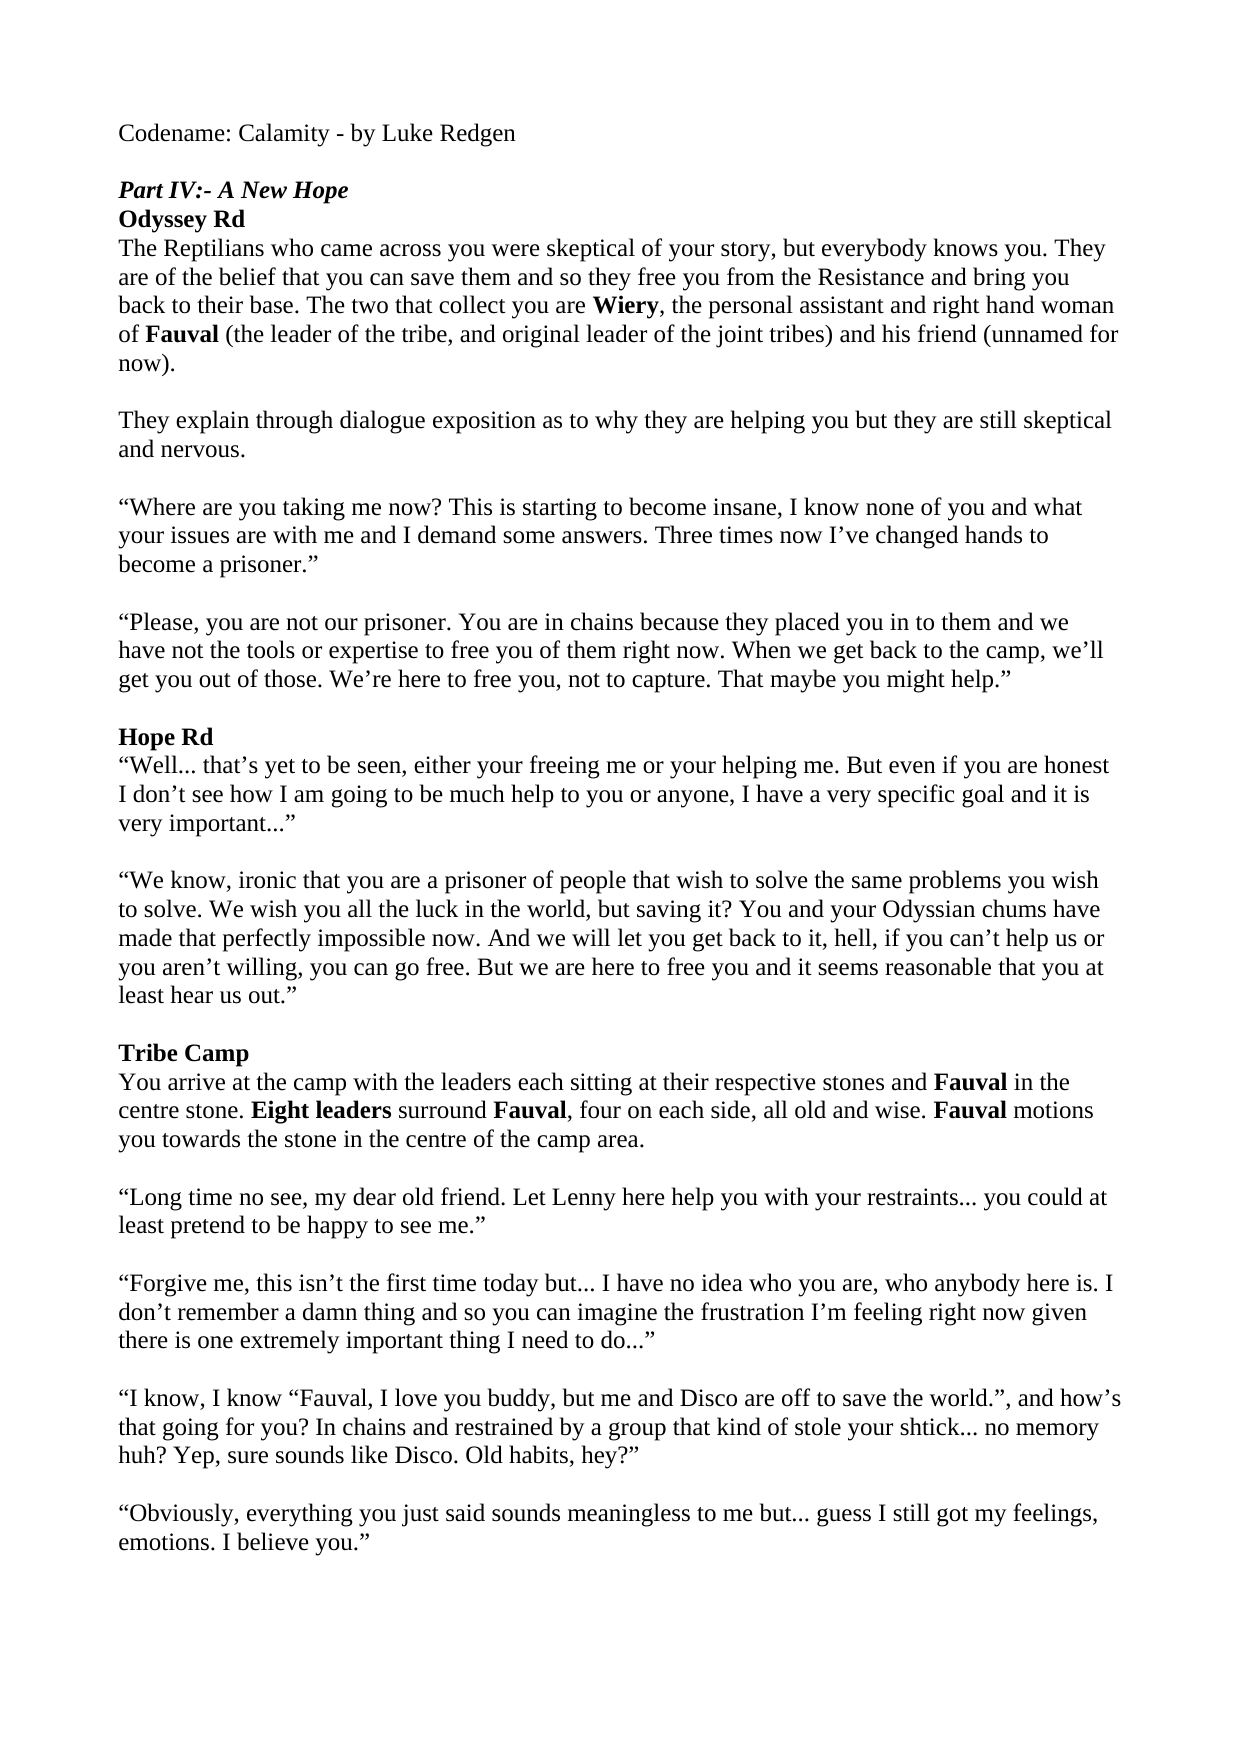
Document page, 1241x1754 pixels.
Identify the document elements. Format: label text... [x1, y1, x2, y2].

text They explain through dialogue exposition as to why they are helping you but they are still skeptical and nervous. [118, 406, 1122, 463]
text You arrive at the camp with the leaders each sitting at their respective stones and Fauval in the centre stone. Eight leaders surround Fauval, four on each side, all old and wise. Fauval motions you towards the stone in the centre of the camp area. [118, 1067, 1122, 1153]
text “Please, you are not our prisoner. You are in chains because they placed you in to them and we have not the tools or expertise to free you of them right now. When we get back to the camp, we’ll get you out of those. We’re here to free you, not to capture. That maybe you might help.” [118, 607, 1122, 693]
text Codename: Calamity - by Luke Redgen [118, 118, 1122, 147]
text “Well... that’s yet to be seen, either your freeing me or your helping me. But even if you are honest I don’t see how I am going to be much help to you or anyone, I have a very specific goal and it is very important...” [118, 751, 1122, 837]
text “Forgive me, this isn’t the first time today but... I have no idea who you are, who anybody here is. I don’t remember a damn thing and so you can imagine the frustration I’m feeling right now given there is one extremely important thing I need to do...” [118, 1268, 1122, 1354]
text Hope Rd [118, 722, 1122, 751]
text Tribe Camp [118, 1038, 1122, 1067]
text “Where are you taking me now? This is starting to become insane, I know none of you and what your issues are with me and I demand some answers. Three times now I’ve changed hands to become a prisoner.” [118, 492, 1122, 578]
text Part IV:- A New Hope [118, 176, 1122, 204]
text “Obviously, everything you just said sounds meaningless to me but... guess I still got my feelings, emotions. I believe you.” [118, 1498, 1122, 1556]
text “Long time no see, my dear old friend. Let Lenny here help you with your restraints... you could at least pretend to be happy to see me.” [118, 1182, 1122, 1239]
text The Reptilians who came across you were skeptical of your story, but everybody knows you. They are of the belief that you can save them and so they free you from the Resistance and bring you back to their base. The two that collect you are Wiery, the personal assistant and right hand woman of Fauval (the leader of the tribe, and original leader of the joint tribes) and his friend (unnamed for now). [118, 233, 1122, 377]
text Odyssey Rd [118, 204, 1122, 233]
text “We know, ironic that you are a prisoner of people that wish to solve the same problems you wish to solve. We wish you all the luck in the world, but saving it? You and your Odyssian chums have made that perfectly impossible now. And we will let you get back to it, hell, if you can’t help us or you aren’t willing, you can go free. But we are here to free you and it seems reasonable that you at least hear us out.” [118, 866, 1122, 1009]
text “I know, I know “Fauval, I love you buddy, but me and Disco are off to save the world.”, and how’s that going for you? In chains and restrained by a group that kind of stole your shtick... no memory huh? Yep, sure sounds like Disco. Old habits, hey?” [118, 1383, 1122, 1469]
